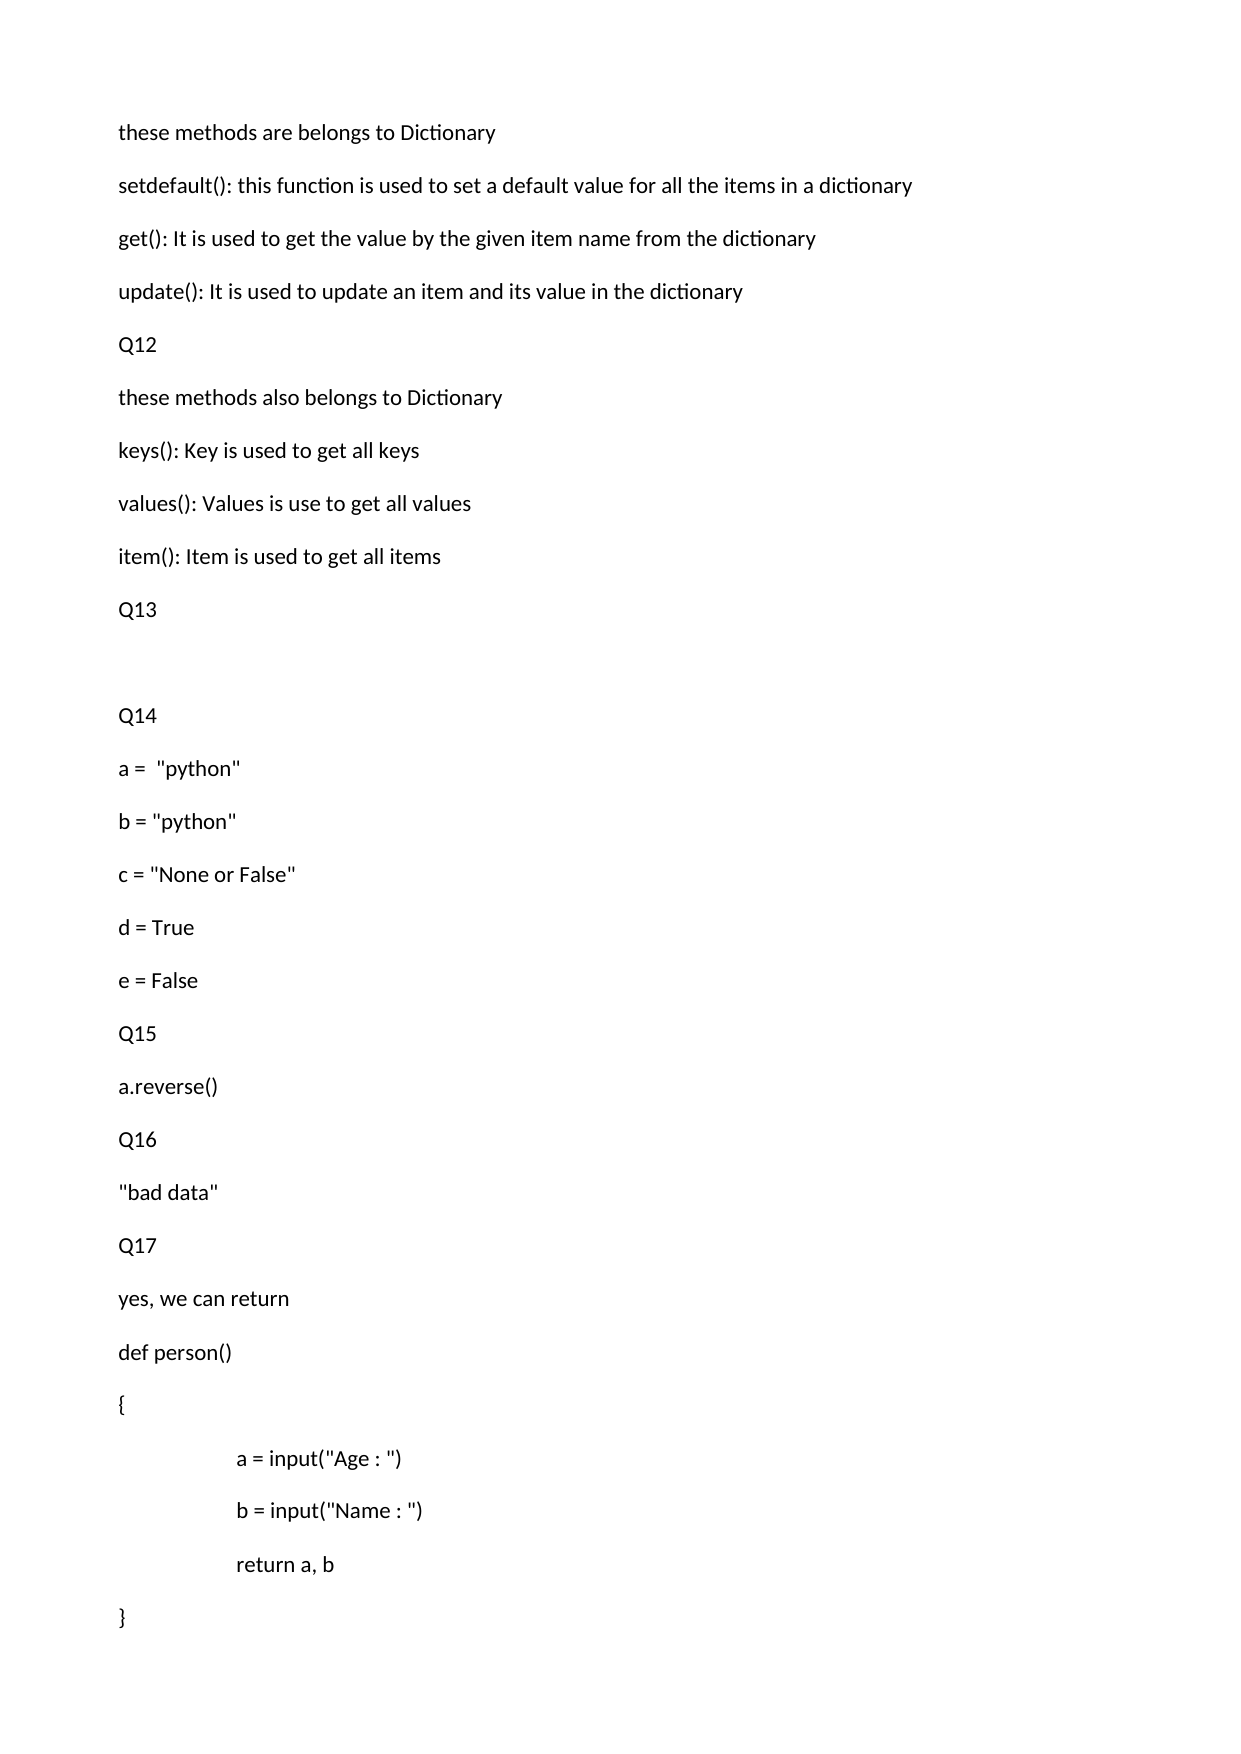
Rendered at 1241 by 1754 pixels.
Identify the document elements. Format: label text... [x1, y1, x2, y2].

text values(): Values is use to get all values [118, 489, 1122, 517]
text a.reverse() [118, 1072, 1122, 1101]
text a = "python" [118, 754, 1122, 782]
text a = input("Age : ") [118, 1444, 1122, 1472]
text return a, b [118, 1550, 1122, 1578]
text { [118, 1391, 1122, 1419]
text update(): It is used to update an item and its value in the dictionary [118, 277, 1122, 305]
text b = "python" [118, 807, 1122, 835]
text Q12 [118, 330, 1122, 358]
text d = True [118, 913, 1122, 941]
text Q13 [118, 595, 1122, 623]
text Q17 [118, 1232, 1122, 1259]
text these methods are belongs to Dictionary [118, 118, 1122, 146]
text c = "None or False" [118, 860, 1122, 888]
text keys(): Key is used to get all keys [118, 436, 1122, 464]
text def person() [118, 1338, 1122, 1366]
text Q14 [118, 701, 1122, 729]
text } [118, 1603, 1122, 1631]
text item(): Item is used to get all items [118, 542, 1122, 570]
text e = False [118, 966, 1122, 994]
text setdefault(): this function is used to set a default value for all the items in a dictionary [118, 171, 1122, 199]
text Q16 [118, 1126, 1122, 1153]
text get(): It is used to get the value by the given item name from the dictionary [118, 224, 1122, 252]
text yes, we can return [118, 1284, 1122, 1313]
text these methods also belongs to Dictionary [118, 383, 1122, 411]
text b = input("Name : ") [118, 1497, 1122, 1525]
text "bad data" [118, 1178, 1122, 1207]
text Q15 [118, 1019, 1122, 1047]
